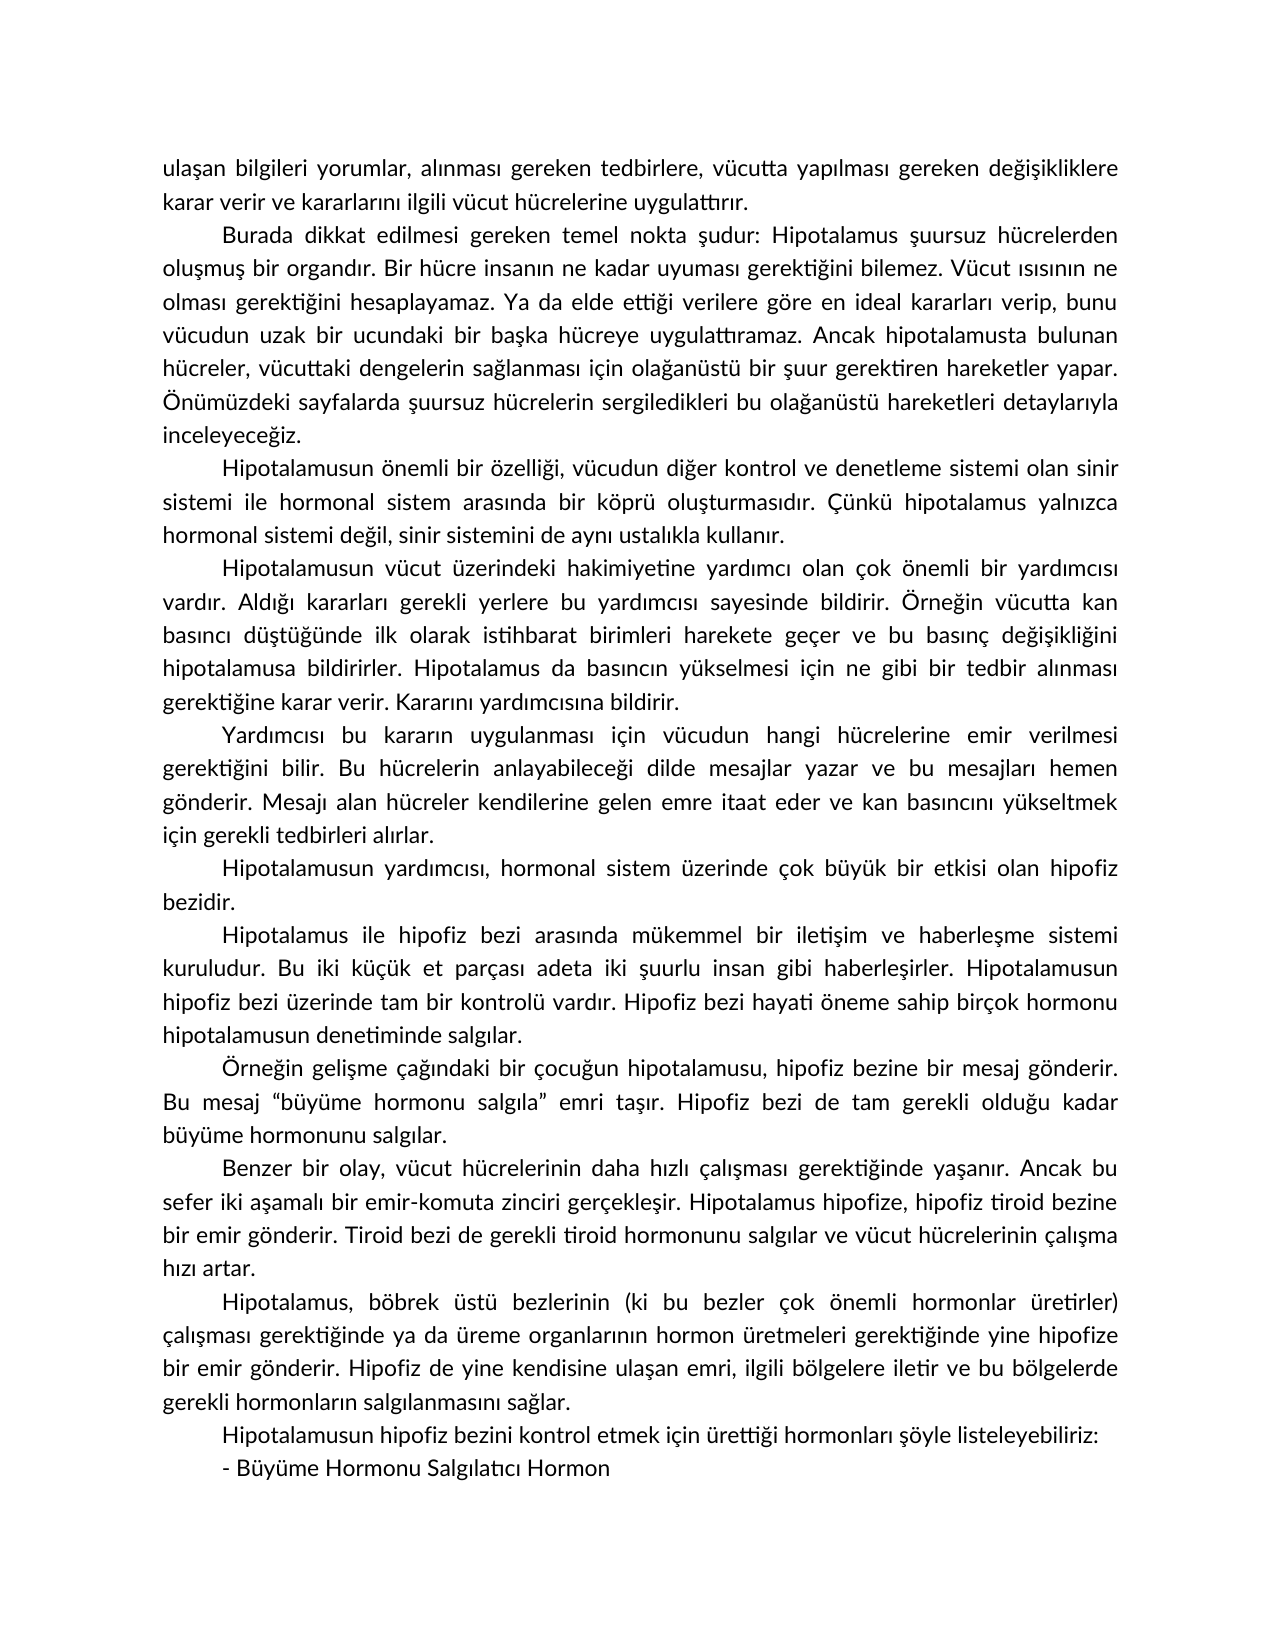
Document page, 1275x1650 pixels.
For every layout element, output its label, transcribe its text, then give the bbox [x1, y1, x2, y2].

text - Büyüme Hormonu Salgılatıcı Hormon [162, 1450, 1119, 1483]
text Benzer bir olay, vücut hücrelerinin daha hızlı çalışması gerektiğinde yaşanır. Ancak bu sefer iki aşamalı bir emir-komuta zinciri gerçekleşir. Hipotalamus hipofize, hipofiz tiroid bezine bir emir gönderir. Tiroid bezi de gerekli tiroid hormonunu salgılar ve vücut hücrelerinin çalışma hızı artar. [162, 1150, 1119, 1283]
text Burada dikkat edilmesi gereken temel nokta şudur: Hipotalamus şuursuz hücrelerden oluşmuş bir organdır. Bir hücre insanın ne kadar uyuması gerektiğini bilemez. Vücut ısısının ne olması gerektiğini hesaplayamaz. Ya da elde ettiği verilere göre en ideal kararları verip, bunu vücudun uzak bir ucundaki bir başka hücreye uygulattıramaz. Ancak hipotalamusta bulunan hücreler, vücuttaki dengelerin sağlanması için olağanüstü bir şuur gerektiren hareketler yapar. Önümüzdeki sayfalarda şuursuz hücrelerin sergiledikleri bu olağanüstü hareketleri detaylarıyla inceleyeceğiz. [162, 217, 1119, 450]
text Örneğin gelişme çağındaki bir çocuğun hipotalamusu, hipofiz bezine bir mesaj gönderir. Bu mesaj “büyüme hormonu salgıla” emri taşır. Hipofiz bezi de tam gerekli olduğu kadar büyüme hormonunu salgılar. [162, 1050, 1119, 1150]
text ulaşan bilgileri yorumlar, alınması gereken tedbirlere, vücutta yapılması gereken değişikliklere karar verir ve kararlarını ilgili vücut hücrelerine uygulattırır. [162, 150, 1119, 217]
text Hipotalamusun hipofiz bezini kontrol etmek için ürettiği hormonları şöyle listeleyebiliriz: [162, 1417, 1119, 1450]
text Hipotalamusun vücut üzerindeki hakimiyetine yardımcı olan çok önemli bir yardımcısı vardır. Aldığı kararları gerekli yerlere bu yardımcısı sayesinde bildirir. Örneğin vücutta kan basıncı düştüğünde ilk olarak istihbarat birimleri harekete geçer ve bu basınç değişikliğini hipotalamusa bildirirler. Hipotalamus da basıncın yükselmesi için ne gibi bir tedbir alınması gerektiğine karar verir. Kararını yardımcısına bildirir. [162, 550, 1119, 717]
text Hipotalamus ile hipofiz bezi arasında mükemmel bir iletişim ve haberleşme sistemi kuruludur. Bu iki küçük et parçası adeta iki şuurlu insan gibi haberleşirler. Hipotalamusun hipofiz bezi üzerinde tam bir kontrolü vardır. Hipofiz bezi hayati öneme sahip birçok hormonu hipotalamusun denetiminde salgılar. [162, 917, 1119, 1050]
text Yardımcısı bu kararın uygulanması için vücudun hangi hücrelerine emir verilmesi gerektiğini bilir. Bu hücrelerin anlayabileceği dilde mesajlar yazar ve bu mesajları hemen gönderir. Mesajı alan hücreler kendilerine gelen emre itaat eder ve kan basıncını yükseltmek için gerekli tedbirleri alırlar. [162, 717, 1119, 850]
text Hipotalamusun önemli bir özelliği, vücudun diğer kontrol ve denetleme sistemi olan sinir sistemi ile hormonal sistem arasında bir köprü oluşturmasıdır. Çünkü hipotalamus yalnızca hormonal sistemi değil, sinir sistemini de aynı ustalıkla kullanır. [162, 450, 1119, 550]
text Hipotalamusun yardımcısı, hormonal sistem üzerinde çok büyük bir etkisi olan hipofiz bezidir. [162, 850, 1119, 917]
text Hipotalamus, böbrek üstü bezlerinin (ki bu bezler çok önemli hormonlar üretirler) çalışması gerektiğinde ya da üreme organlarının hormon üretmeleri gerektiğinde yine hipofize bir emir gönderir. Hipofiz de yine kendisine ulaşan emri, ilgili bölgelere iletir ve bu bölgelerde gerekli hormonların salgılanmasını sağlar. [162, 1283, 1119, 1417]
